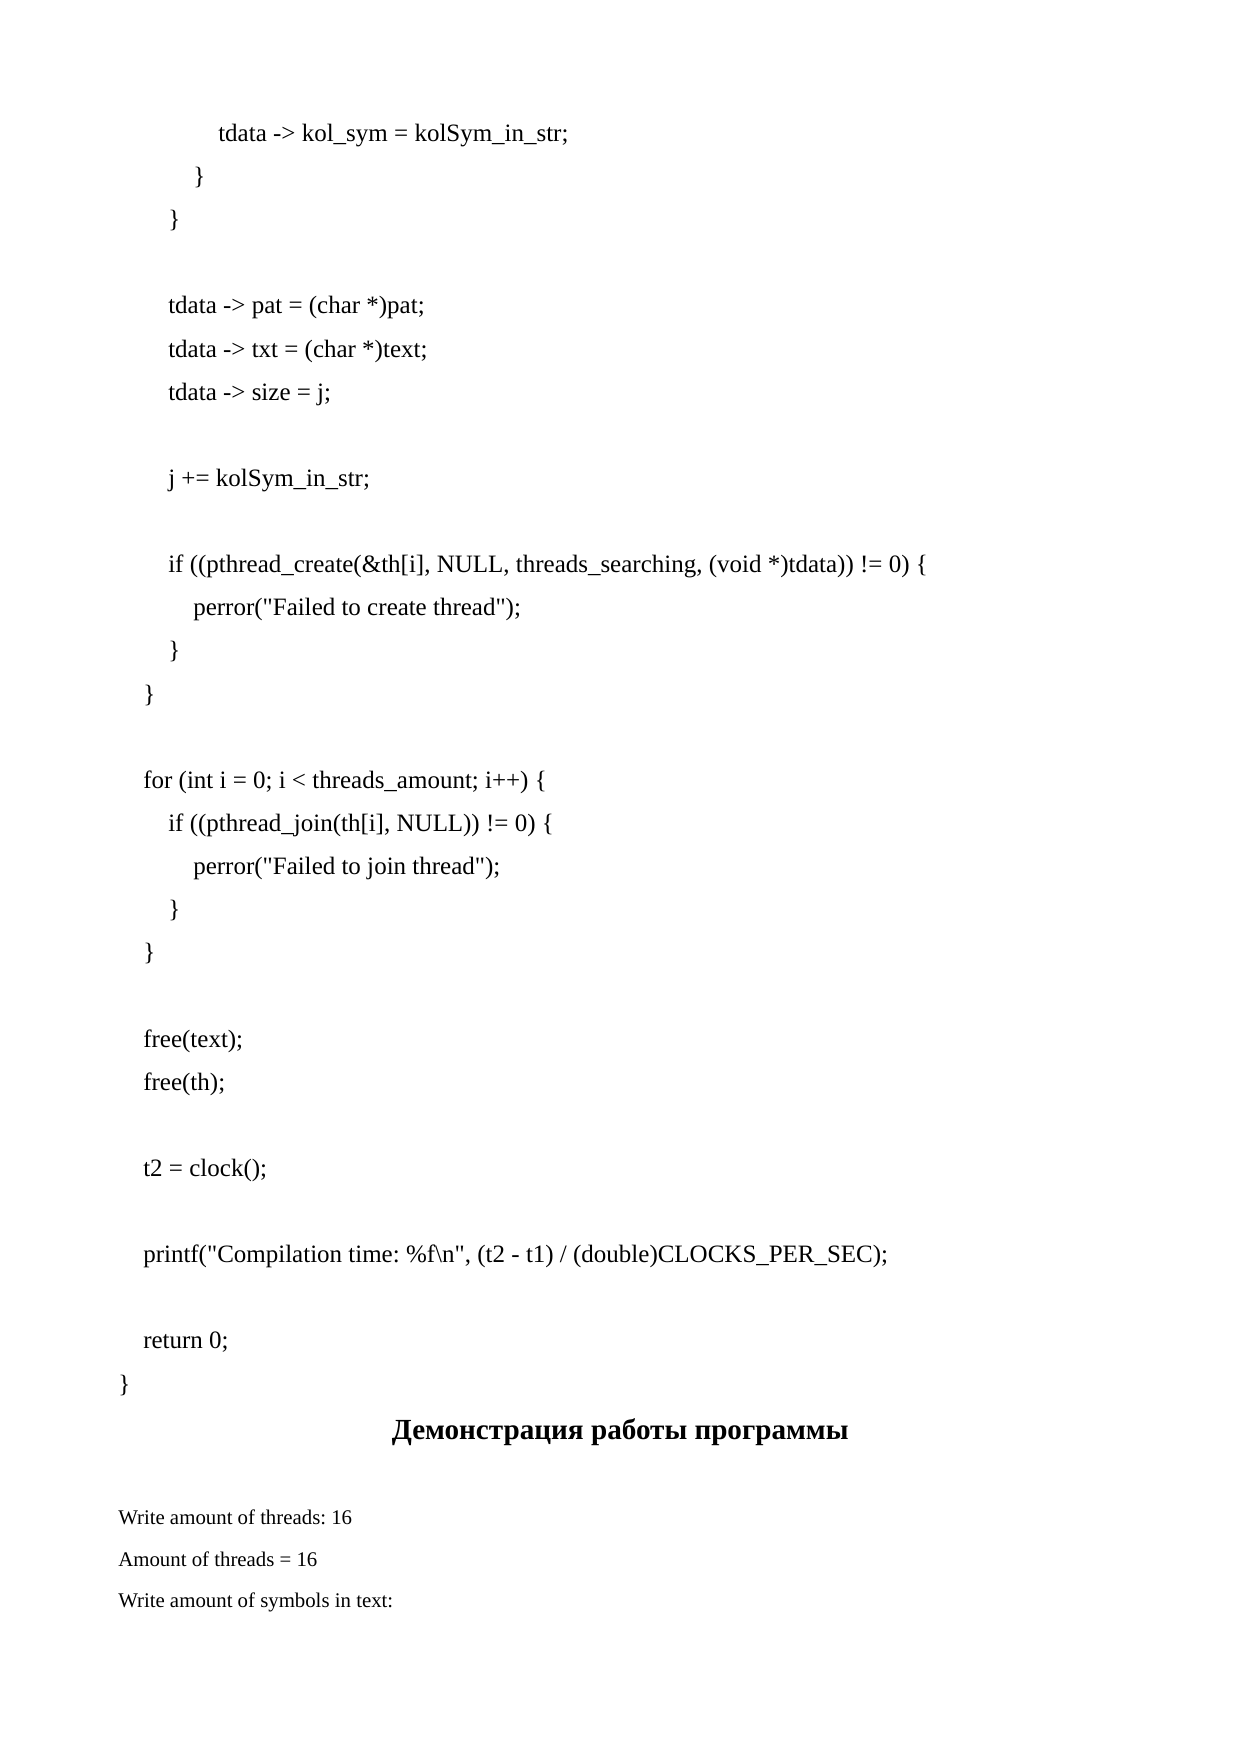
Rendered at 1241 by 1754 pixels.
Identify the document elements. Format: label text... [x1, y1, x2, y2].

text } [118, 636, 1122, 664]
text for (int i = 0; i < threads_amount; i++) { [118, 765, 1122, 794]
text } [118, 204, 1122, 233]
text } [118, 937, 1122, 966]
text } [118, 161, 1122, 190]
text tdata -> txt = (char *)text; [118, 334, 1122, 362]
text } [118, 894, 1122, 923]
text if ((pthread_join(th[i], NULL)) != 0) { [118, 808, 1122, 837]
text t2 = clock(); [118, 1153, 1122, 1182]
text Write amount of threads: 16 [118, 1505, 1122, 1529]
text free(th); [118, 1067, 1122, 1096]
text free(text); [118, 1024, 1122, 1052]
text tdata -> pat = (char *)pat; [118, 291, 1122, 319]
text tdata -> kol_sym = kolSym_in_str; [118, 118, 1122, 147]
text printf("Сompilation time: %f\n", (t2 - t1) / (double)CLOCKS_PER_SEC); [118, 1239, 1122, 1268]
text } [118, 1369, 1122, 1397]
text j += kolSym_in_str; [118, 463, 1122, 492]
text return 0; [118, 1326, 1122, 1354]
text perror("Failed to join thread"); [118, 851, 1122, 880]
text Amount of threads = 16 [118, 1547, 1122, 1571]
text perror("Failed to create thread"); [118, 592, 1122, 621]
text Демонстрация работы программы [118, 1412, 1122, 1445]
text } [118, 679, 1122, 707]
text Write amount of symbols in text: [118, 1588, 1122, 1612]
text if ((pthread_create(&th[i], NULL, threads_searching, (void *)tdata)) != 0) { [118, 549, 1122, 578]
text tdata -> size = j; [118, 377, 1122, 406]
